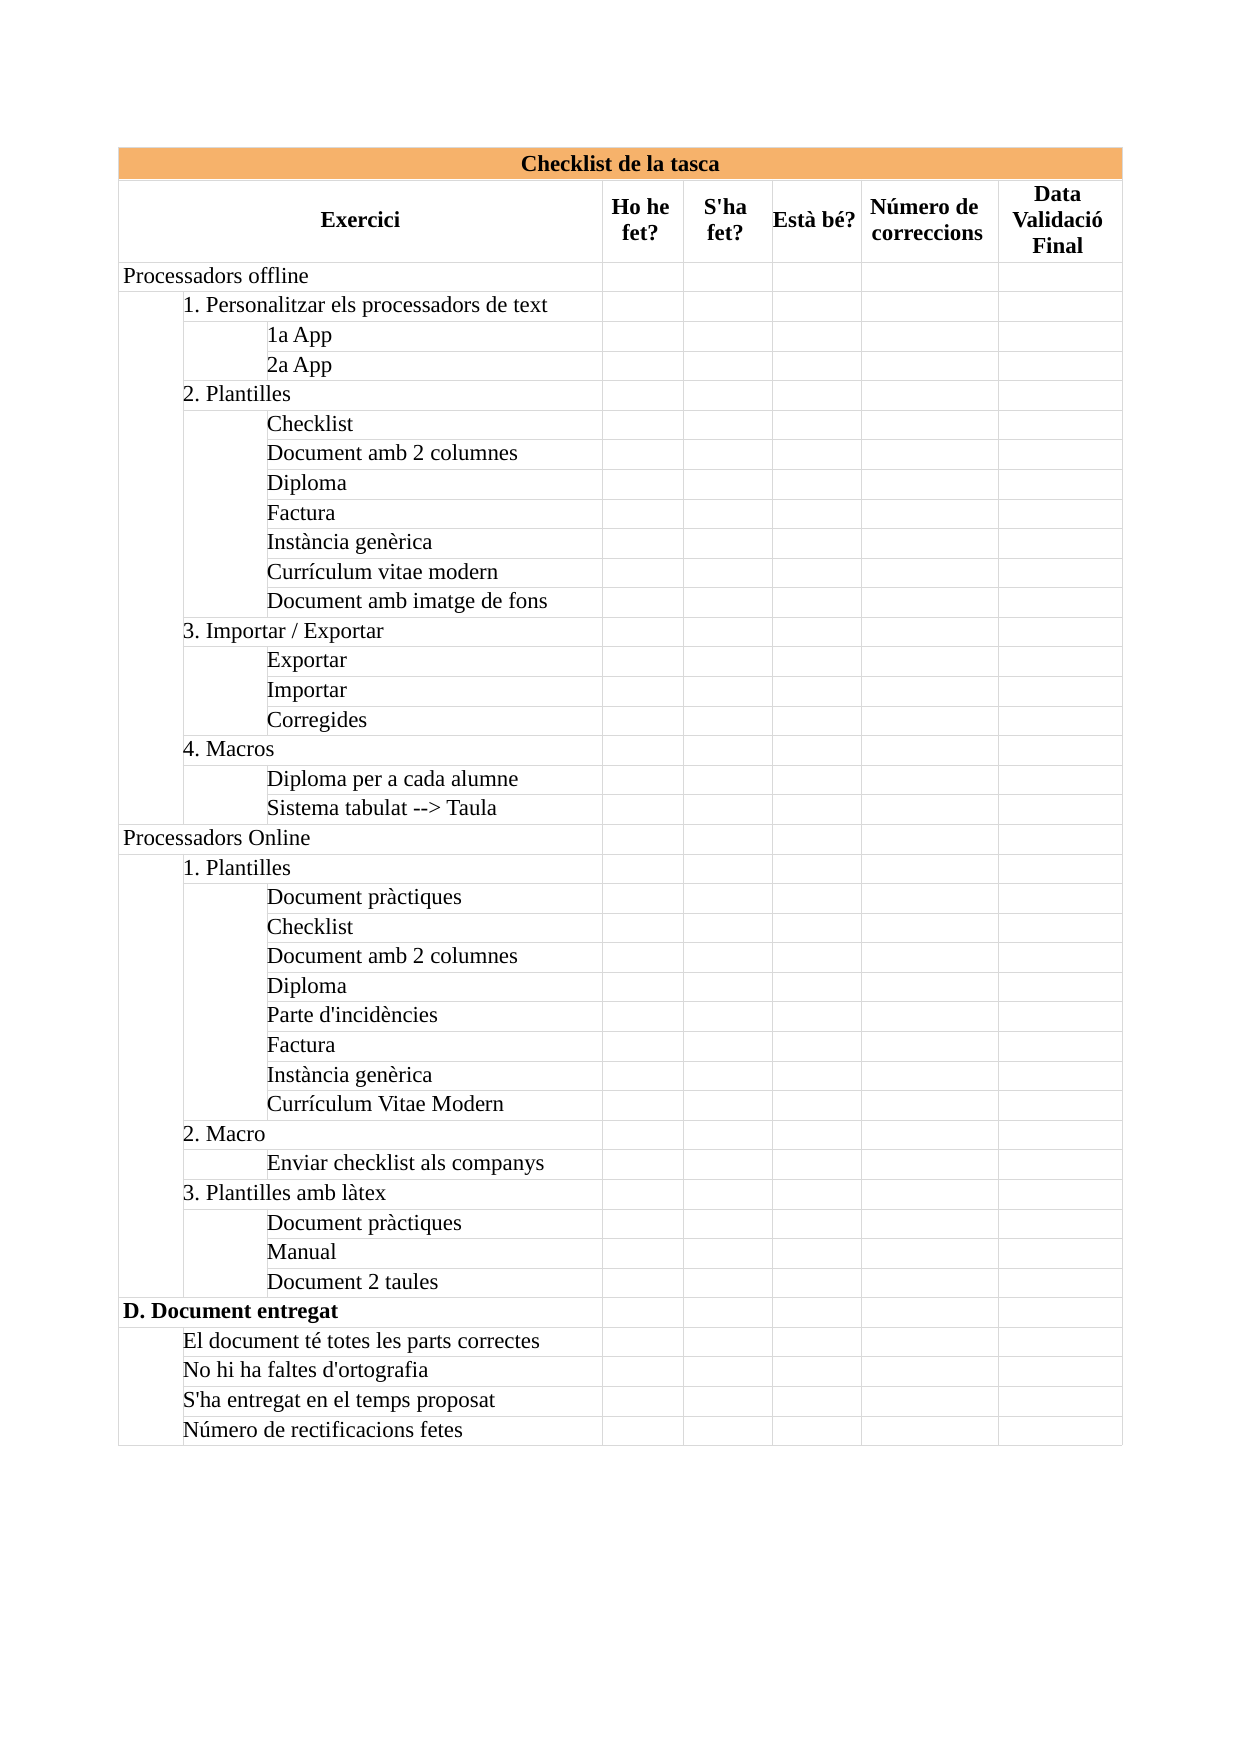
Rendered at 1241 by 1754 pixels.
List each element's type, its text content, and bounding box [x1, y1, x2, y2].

table_cell [684, 1062, 772, 1090]
table_cell [603, 292, 683, 321]
table_cell [603, 795, 683, 824]
table_cell Instància genèrica [268, 1062, 602, 1090]
table_cell [862, 1032, 998, 1061]
table_cell [999, 1002, 1122, 1031]
table_cell Document 2 taules [268, 1269, 602, 1297]
table_cell [862, 411, 998, 439]
table_cell [999, 440, 1122, 469]
table_cell [184, 884, 267, 1120]
table_cell [603, 1298, 683, 1327]
table_cell [603, 707, 683, 735]
table_cell [684, 884, 772, 913]
table_header Checklist de la tasca [119, 148, 1122, 179]
table_cell [603, 1417, 683, 1445]
table_cell [773, 1269, 861, 1297]
table_cell Currículum Vitae Modern [268, 1091, 602, 1120]
table_cell [684, 766, 772, 794]
table_cell [999, 1150, 1122, 1179]
table_cell [862, 1357, 998, 1386]
table_cell [773, 618, 861, 646]
table_cell [773, 588, 861, 617]
table_cell [603, 322, 683, 351]
table_cell [684, 529, 772, 558]
table_cell [184, 1210, 267, 1297]
table_cell [999, 736, 1122, 765]
table_cell Document amb 2 columnes [268, 440, 602, 469]
table_cell [603, 1239, 683, 1268]
table_cell [862, 1062, 998, 1090]
table_cell [773, 766, 861, 794]
table_cell [603, 884, 683, 913]
table_cell [999, 707, 1122, 735]
table_cell Document pràctiques [268, 1210, 602, 1238]
table_cell [684, 1032, 772, 1061]
table_cell Número de rectificacions fetes [184, 1417, 602, 1445]
table_cell [862, 322, 998, 351]
table_cell [999, 588, 1122, 617]
table_cell [999, 529, 1122, 558]
table_cell [999, 1210, 1122, 1238]
table_cell 3. Plantilles amb làtex [184, 1180, 602, 1208]
table_cell [773, 352, 861, 380]
table_cell [119, 855, 183, 1297]
table_cell [999, 1298, 1122, 1327]
table_cell [862, 1298, 998, 1327]
table_cell [999, 1032, 1122, 1061]
table_cell Manual [268, 1239, 602, 1268]
table_cell [773, 973, 861, 1001]
table_cell [603, 1121, 683, 1149]
table_cell [603, 1150, 683, 1179]
table_cell Diploma per a cada alumne [268, 766, 602, 794]
table_cell [603, 973, 683, 1001]
table_cell [684, 1239, 772, 1268]
table_cell [684, 322, 772, 351]
table_cell 1a App [268, 322, 602, 351]
table_cell [684, 1121, 772, 1149]
table_cell [862, 440, 998, 469]
table_cell [603, 1032, 683, 1061]
table_cell 2a App [268, 352, 602, 380]
table_cell Número de correccions [862, 181, 998, 262]
table_cell [603, 1210, 683, 1238]
table_cell [862, 1269, 998, 1297]
table_cell [773, 263, 861, 291]
table_cell [684, 1357, 772, 1386]
table_cell Exercici [119, 181, 602, 262]
table_cell [862, 736, 998, 765]
table_cell [773, 1328, 861, 1356]
table_cell [999, 352, 1122, 380]
table_cell [773, 1357, 861, 1386]
table_cell [773, 411, 861, 439]
table_cell [603, 500, 683, 528]
table_cell 1. Plantilles [184, 855, 602, 883]
table_cell [862, 529, 998, 558]
table_cell [773, 677, 861, 706]
table_cell [603, 647, 683, 676]
table_cell [773, 1150, 861, 1179]
table_cell [862, 1210, 998, 1238]
table_cell Currículum vitae modern [268, 559, 602, 587]
table_cell [773, 529, 861, 558]
table_cell 2. Macro [184, 1121, 602, 1149]
table_cell [773, 1032, 861, 1061]
table_cell S'ha fet? [684, 181, 772, 262]
table_cell [999, 825, 1122, 853]
table_cell [862, 1387, 998, 1416]
table_cell [684, 618, 772, 646]
table_cell El document té totes les parts correctes [184, 1328, 602, 1356]
table_cell [119, 292, 183, 824]
table_cell [684, 352, 772, 380]
table_cell [862, 1239, 998, 1268]
table_cell [684, 1150, 772, 1179]
table_cell [862, 973, 998, 1001]
table_cell [773, 500, 861, 528]
table_cell [603, 1357, 683, 1386]
table_cell [603, 411, 683, 439]
table_cell [862, 677, 998, 706]
table_cell [773, 736, 861, 765]
table_cell Factura [268, 500, 602, 528]
table_cell [999, 1357, 1122, 1386]
table_cell [862, 1328, 998, 1356]
table_cell [862, 559, 998, 587]
table_cell [603, 766, 683, 794]
table_cell [603, 352, 683, 380]
table_cell [862, 588, 998, 617]
table_cell [862, 1121, 998, 1149]
table_cell Checklist [268, 411, 602, 439]
table_cell [184, 322, 267, 380]
table_cell [862, 884, 998, 913]
table_cell [773, 322, 861, 351]
table_cell Factura [268, 1032, 602, 1061]
table_cell [999, 973, 1122, 1001]
table_cell Parte d'incidències [268, 1002, 602, 1031]
table_cell [862, 943, 998, 972]
table_cell [773, 707, 861, 735]
table_cell [862, 1150, 998, 1179]
table_cell Data Validació Final [999, 181, 1122, 262]
table_cell [603, 618, 683, 646]
table_cell [862, 1417, 998, 1445]
table_cell [999, 914, 1122, 942]
table_cell [999, 766, 1122, 794]
table_cell [862, 707, 998, 735]
table_cell [773, 1180, 861, 1208]
table_cell [684, 1210, 772, 1238]
table_cell [862, 292, 998, 321]
table_cell [773, 1210, 861, 1238]
table_cell [862, 500, 998, 528]
table_cell [999, 1062, 1122, 1090]
table_cell [684, 736, 772, 765]
table_cell [862, 1091, 998, 1120]
table_cell [773, 381, 861, 410]
table_cell [999, 411, 1122, 439]
table_cell Processadors Online [119, 825, 602, 853]
table_cell [603, 1269, 683, 1297]
table_cell [999, 677, 1122, 706]
table_cell [684, 677, 772, 706]
table_cell Exportar [268, 647, 602, 676]
table_cell [773, 647, 861, 676]
table_cell [684, 825, 772, 853]
table_cell 4. Macros [184, 736, 602, 765]
table_cell [862, 618, 998, 646]
table_cell [684, 855, 772, 883]
table_cell Diploma [268, 470, 602, 498]
table_cell [603, 855, 683, 883]
table_cell [773, 1239, 861, 1268]
table_cell [999, 1387, 1122, 1416]
table_cell [773, 1298, 861, 1327]
table_cell Processadors offline [119, 263, 602, 291]
table_cell 3. Importar / Exportar [184, 618, 602, 646]
table_cell [862, 914, 998, 942]
table_cell [862, 470, 998, 498]
table_cell [684, 263, 772, 291]
table_cell [773, 914, 861, 942]
table_cell [603, 1062, 683, 1090]
table_cell [862, 1002, 998, 1031]
table_cell [603, 677, 683, 706]
table_cell [999, 855, 1122, 883]
table_cell [999, 1269, 1122, 1297]
table_cell [862, 352, 998, 380]
table_cell [999, 795, 1122, 824]
table_cell [684, 411, 772, 439]
table_cell [999, 1180, 1122, 1208]
table_cell [684, 1269, 772, 1297]
table_cell [862, 825, 998, 853]
table_cell [999, 263, 1122, 291]
table_cell [603, 736, 683, 765]
table_cell Checklist [268, 914, 602, 942]
table_cell [184, 647, 267, 735]
table_cell Ho he fet? [603, 181, 683, 262]
table_cell [862, 263, 998, 291]
table_cell Diploma [268, 973, 602, 1001]
table_cell Document pràctiques [268, 884, 602, 913]
table_cell [862, 381, 998, 410]
table_cell [999, 1091, 1122, 1120]
table_cell [773, 1417, 861, 1445]
table_cell [684, 381, 772, 410]
table_cell [684, 1298, 772, 1327]
table_cell [999, 1239, 1122, 1268]
table_cell [603, 825, 683, 853]
table_cell [999, 559, 1122, 587]
table_cell [684, 440, 772, 469]
table_cell [684, 1328, 772, 1356]
table_cell [603, 470, 683, 498]
table_cell [684, 470, 772, 498]
table_cell Enviar checklist als companys [268, 1150, 602, 1179]
table_cell [999, 618, 1122, 646]
table_cell [773, 559, 861, 587]
table_cell [684, 973, 772, 1001]
table_cell [603, 263, 683, 291]
table_cell [603, 559, 683, 587]
table_cell [684, 559, 772, 587]
table_cell [684, 914, 772, 942]
table_cell [684, 1180, 772, 1208]
table_cell [603, 914, 683, 942]
table_cell [999, 1328, 1122, 1356]
table_cell [603, 943, 683, 972]
table_cell [773, 1062, 861, 1090]
table_cell [773, 1091, 861, 1120]
table_cell [773, 1002, 861, 1031]
table_cell [773, 795, 861, 824]
table_cell [999, 292, 1122, 321]
table_cell [999, 884, 1122, 913]
table_cell [862, 766, 998, 794]
table_cell [862, 855, 998, 883]
table_cell [603, 1091, 683, 1120]
table_cell [684, 292, 772, 321]
table_cell [773, 884, 861, 913]
table_cell [603, 529, 683, 558]
table_cell [773, 440, 861, 469]
table_cell Document amb imatge de fons [268, 588, 602, 617]
table_cell [773, 292, 861, 321]
table_cell [999, 322, 1122, 351]
table_cell [773, 1121, 861, 1149]
table_cell No hi ha faltes d'ortografia [184, 1357, 602, 1386]
table_cell [684, 707, 772, 735]
table_cell [684, 1417, 772, 1445]
table_cell [773, 470, 861, 498]
table_cell D. Document entregat [119, 1298, 602, 1327]
table_cell [684, 795, 772, 824]
table_cell Document amb 2 columnes [268, 943, 602, 972]
table_cell [184, 766, 267, 824]
table_cell Sistema tabulat --> Taula [268, 795, 602, 824]
table_cell Està bé? [773, 181, 861, 262]
table_cell [862, 795, 998, 824]
table_cell [684, 1091, 772, 1120]
table_cell [684, 588, 772, 617]
table_cell [999, 647, 1122, 676]
table_cell [603, 1328, 683, 1356]
table_cell Instància genèrica [268, 529, 602, 558]
table_cell [999, 500, 1122, 528]
table_cell [684, 647, 772, 676]
table_cell [862, 647, 998, 676]
table_cell [773, 1387, 861, 1416]
table_cell Importar [268, 677, 602, 706]
table_cell [999, 943, 1122, 972]
table_cell [999, 381, 1122, 410]
table_cell [684, 500, 772, 528]
table_cell [773, 855, 861, 883]
table_cell [773, 943, 861, 972]
table_cell [603, 381, 683, 410]
table_cell [684, 943, 772, 972]
table_cell [184, 411, 267, 617]
table_cell [603, 1387, 683, 1416]
table_cell [999, 470, 1122, 498]
table_cell S'ha entregat en el temps proposat [184, 1387, 602, 1416]
table_cell [684, 1002, 772, 1031]
table_cell [119, 1328, 183, 1445]
table_cell [603, 588, 683, 617]
table_cell [184, 1150, 267, 1179]
table_cell 2. Plantilles [184, 381, 602, 410]
table_cell [684, 1387, 772, 1416]
table_cell [603, 1002, 683, 1031]
table_cell [773, 825, 861, 853]
table_cell Corregides [268, 707, 602, 735]
table_cell [603, 440, 683, 469]
table_cell [999, 1417, 1122, 1445]
table_cell [862, 1180, 998, 1208]
table_cell 1. Personalitzar els processadors de text [184, 292, 602, 321]
table_cell [999, 1121, 1122, 1149]
table_cell [603, 1180, 683, 1208]
